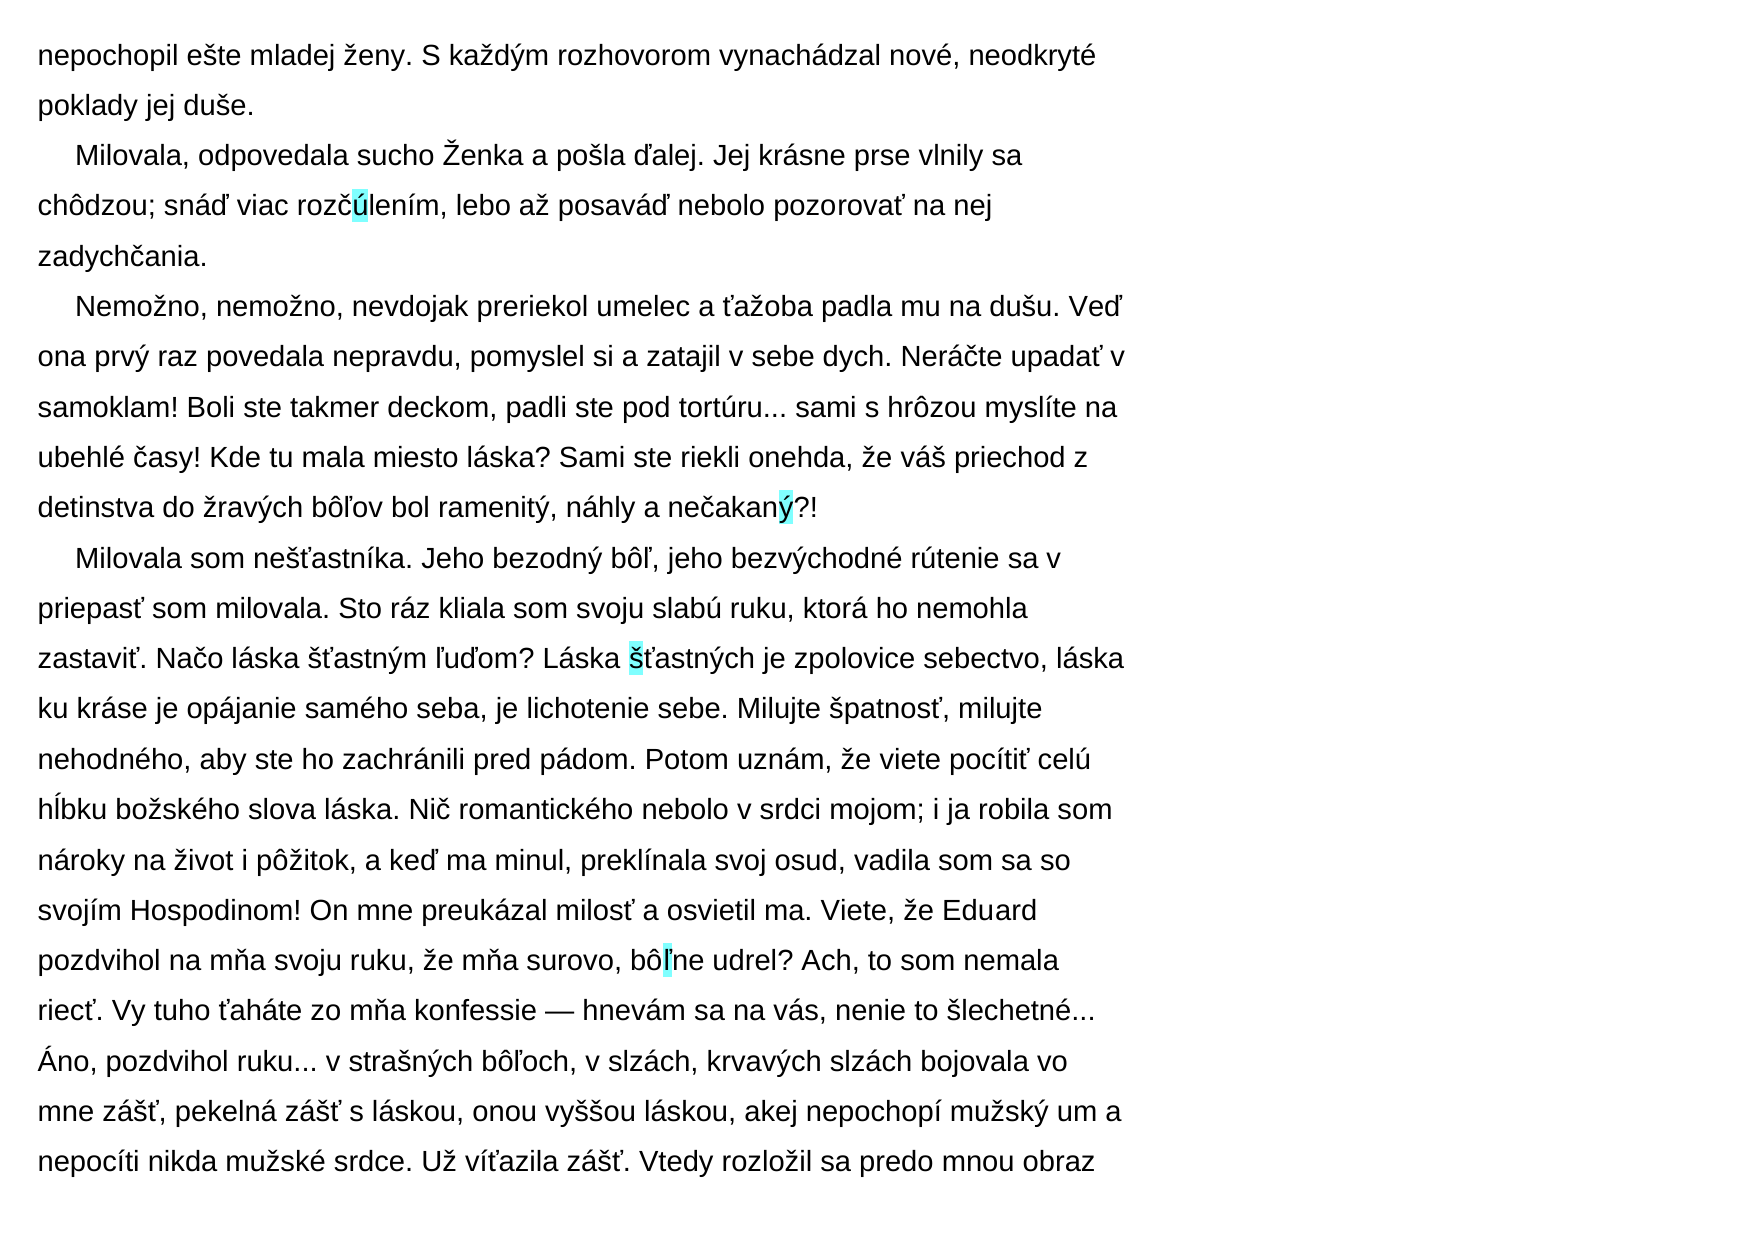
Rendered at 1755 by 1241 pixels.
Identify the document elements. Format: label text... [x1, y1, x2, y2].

text Milovala som nešťastníka. Jeho bezodný bôľ, jeho bezvýchodné rútenie sa v priepasť som milovala. Sto ráz kliala som svoju slabú ruku, ktorá ho nemohla zastaviť. Načo láska šťastným ľuďom? Láska šťastných je zpolovice sebectvo, láska ku kráse je opájanie samého seba, je lichotenie sebe. Milujte špatnosť, milujte nehod­ného, aby ste ho zachránili pred pádom. Potom uznám, že viete pocítiť celú hĺbku božského slova láska. Nič romantického nebolo v srdci mojom; i ja robila som nároky na život i pô­žitok, a keď ma minul, preklínala svoj osud, vadila som sa so svojím Hospodinom! On mne preukázal milosť a osvietil ma. Viete, že Edu­ard pozdvihol na mňa svoju ruku, že mňa surovo, bôľne udrel? Ach, to som nemala riecť. Vy tuho ťaháte zo mňa konfessie — hnevám sa na vás, nenie to šlechetné... Áno, pozdvihol ruku... v strašných bôľoch, v slzách, krvavých slzách bojovala vo mne zášť, pekelná zášť s láskou, onou vyššou láskou, akej nepochopí mužský um a nepocíti nikda mužské srdce. Už víťazila zášť. Vtedy rozložil sa predo mnou obraz [37, 541, 1130, 1178]
text Nemožno, nemožno, nevdojak preriekol umelec a ťažoba padla mu na dušu. Veď ona prvý raz povedala nepravdu, pomyslel si a zatajil v sebe dych. Neráčte upadať v samoklam! Boli ste takmer deckom, padli ste pod tortúru... sami s hrôzou myslíte na ubehlé časy! Kde tu mala miesto láska? Sami ste riekli onehda, že váš priechod z detinstva do žravých bôľov bol ramenitý, náhly a nečakaný?! [37, 289, 1130, 524]
text Milovala, odpovedala sucho Ženka a pošla ďalej. Jej krásne prse vlnily sa chôdzou; snáď viac rozčúlením, lebo až posaváď nebolo pozo­rovať na nej zadychčania. [37, 138, 1130, 272]
text nepochopil ešte mladej ženy. S každým rozhovorom vynachádzal nové, neodkryté poklady jej duše. [37, 37, 1130, 121]
